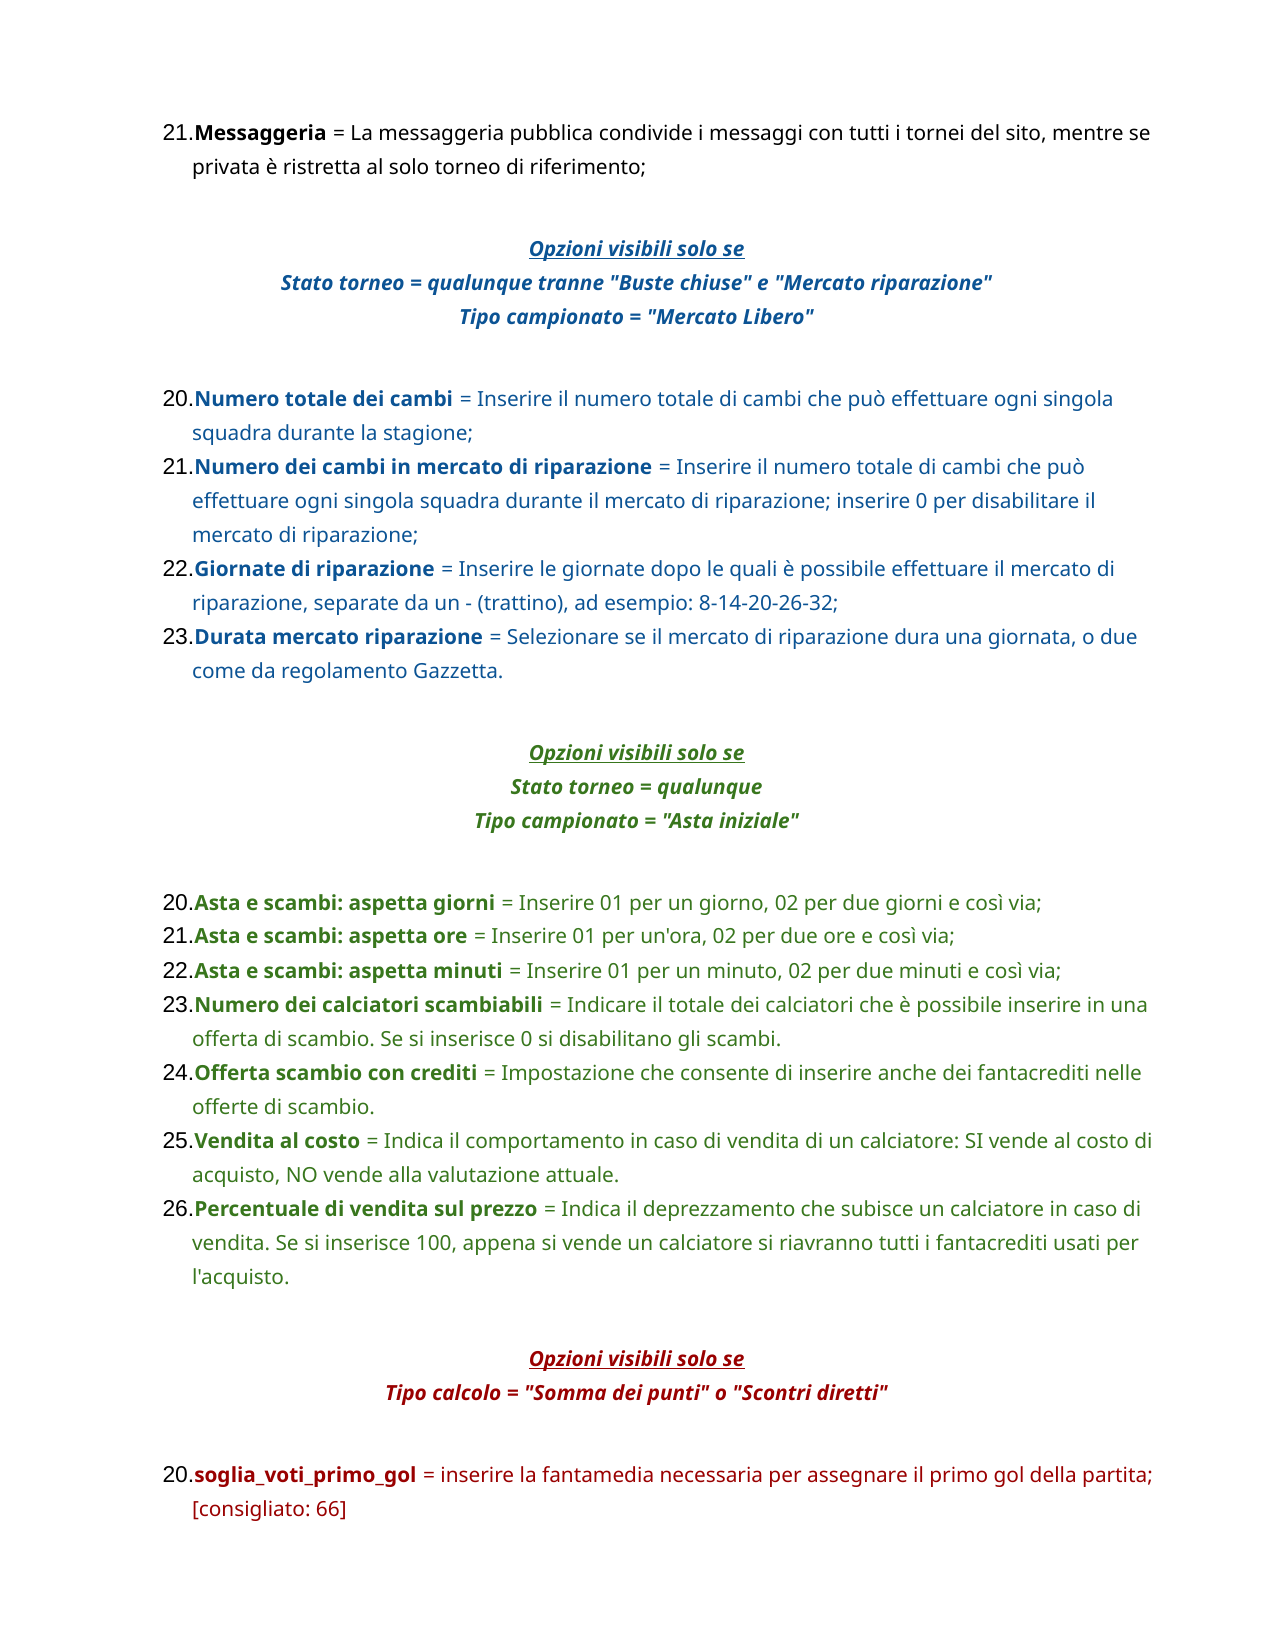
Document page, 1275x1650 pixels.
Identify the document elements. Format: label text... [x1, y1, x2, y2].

list Percentuale di vendita sul prezzo = Indica il deprezzamento che subisce un calciatore in caso di vendita. Se si inserisce 100, appena si vende un calciatore si riavranno tutti i fantacrediti usati per l'acquisto. [162, 1194, 1157, 1291]
list Asta e scambi: aspetta giorni = Inserire 01 per un giorno, 02 per due giorni e così via; [162, 888, 1157, 916]
list Durata mercato riparazione = Selezionare se il mercato di riparazione dura una giornata, o due come da regolamento Gazzetta. [162, 622, 1157, 684]
text Tipo calcolo = "Somma dei punti" o "Scontri diretti" [118, 1378, 1157, 1406]
list soglia_voti_primo_gol = inserire la fantamedia necessaria per assegnare il primo gol della partita; [consigliato: 66] [162, 1460, 1157, 1522]
text Opzioni visibili solo se [118, 738, 1157, 766]
list Asta e scambi: aspetta minuti = Inserire 01 per un minuto, 02 per due minuti e così via; [162, 956, 1157, 984]
list Numero dei calciatori scambiabili = Indicare il totale dei calciatori che è possibile inserire in una offerta di scambio. Se si inserisce 0 si disabilitano gli scambi. [162, 990, 1157, 1052]
text Stato torneo = qualunque [118, 772, 1157, 800]
list Offerta scambio con crediti = Impostazione che consente di inserire anche dei fantacrediti nelle offerte di scambio. [162, 1058, 1157, 1120]
list Messaggeria = La messaggeria pubblica condivide i messaggi con tutti i tornei del sito, mentre se privata è ristretta al solo torneo di riferimento; [162, 118, 1157, 181]
text Tipo campionato = "Mercato Libero" [118, 302, 1157, 330]
text Stato torneo = qualunque tranne "Buste chiuse" e "Mercato riparazione" [118, 268, 1157, 296]
list Vendita al costo = Indica il comportamento in caso di vendita di un calciatore: SI vende al costo di acquisto, NO vende alla valutazione attuale. [162, 1126, 1157, 1188]
list Asta e scambi: aspetta ore = Inserire 01 per un'ora, 02 per due ore e così via; [162, 922, 1157, 950]
text Tipo campionato = "Asta iniziale" [118, 806, 1157, 834]
list Giornate di riparazione = Inserire le giornate dopo le quali è possibile effettuare il mercato di riparazione, separate da un - (trattino), ad esempio: 8-14-20-26-32; [162, 554, 1157, 616]
list Numero totale dei cambi = Inserire il numero totale di cambi che può effettuare ogni singola squadra durante la stagione; [162, 384, 1157, 446]
text Opzioni visibili solo se [118, 1344, 1157, 1372]
list Numero dei cambi in mercato di riparazione = Inserire il numero totale di cambi che può effettuare ogni singola squadra durante il mercato di riparazione; inserire 0 per disabilitare il mercato di riparazione; [162, 452, 1157, 548]
text Opzioni visibili solo se [118, 234, 1157, 262]
